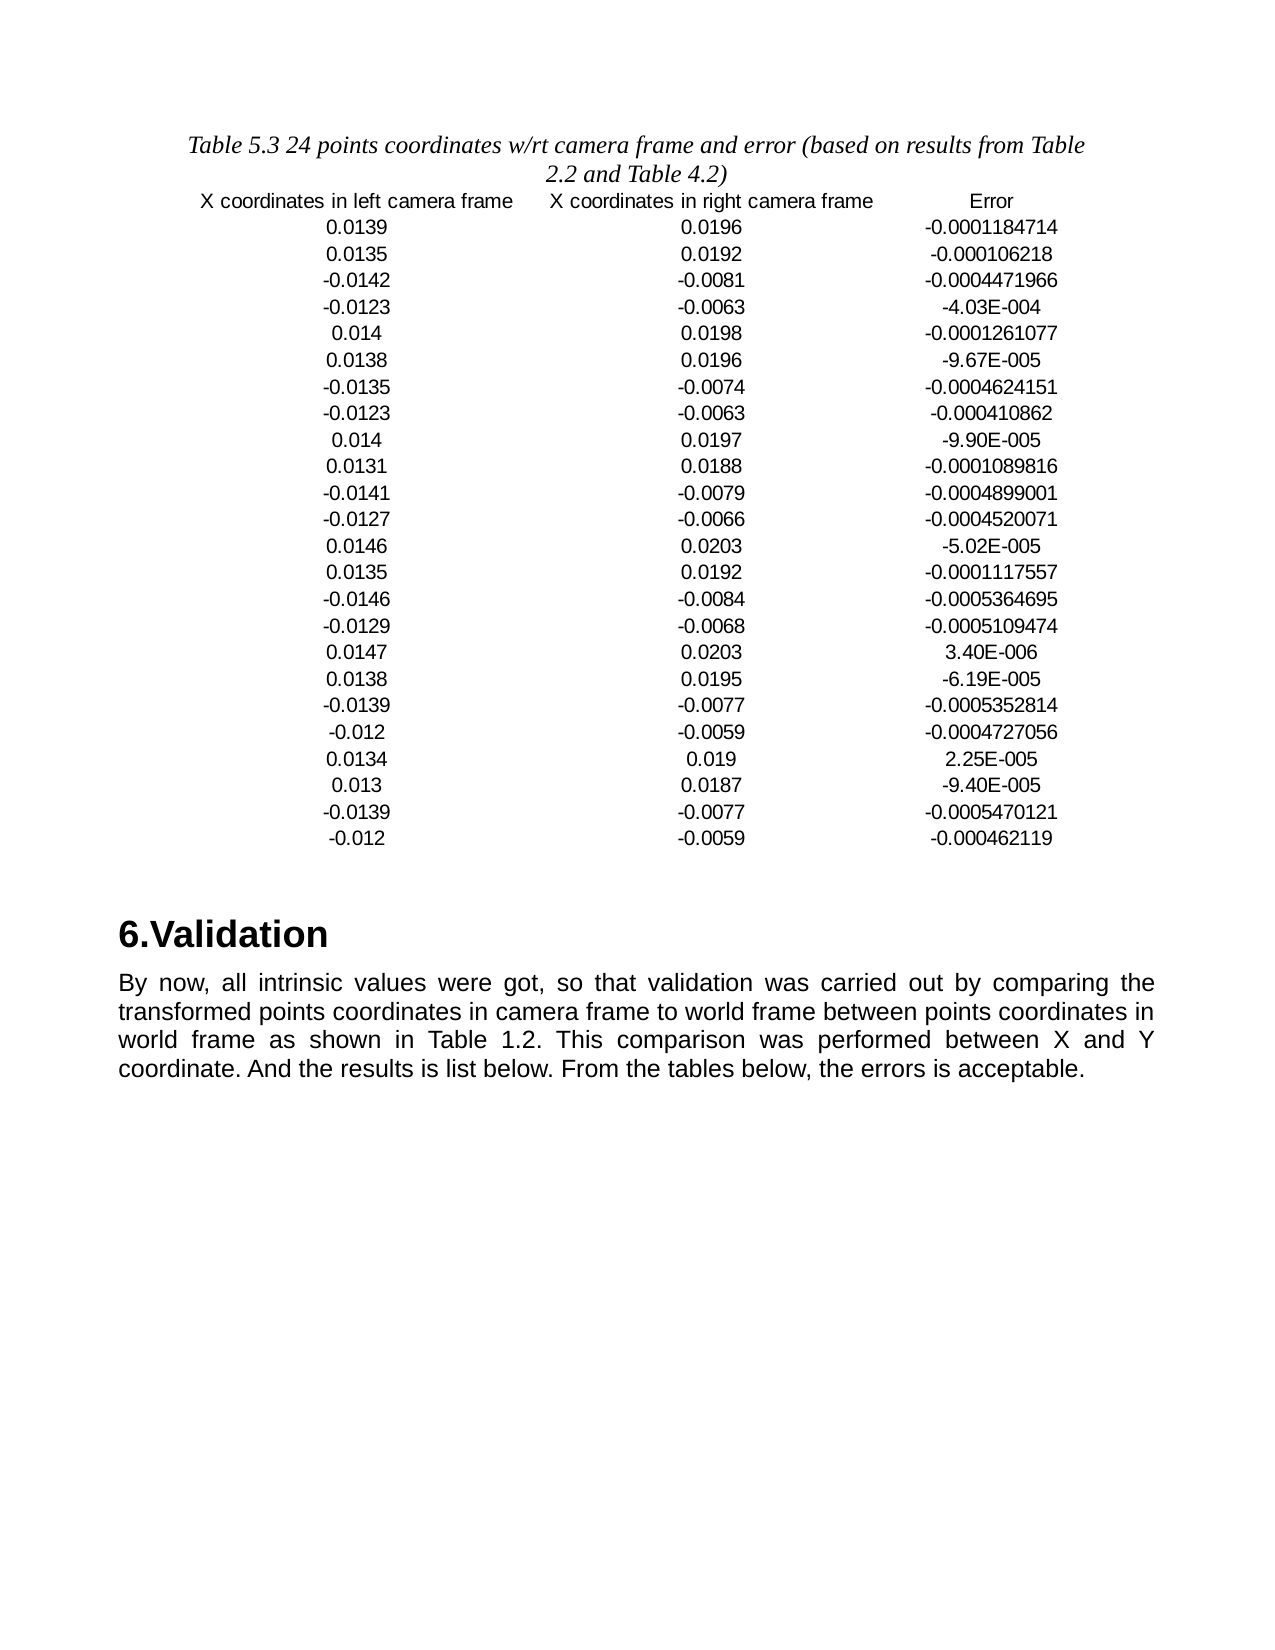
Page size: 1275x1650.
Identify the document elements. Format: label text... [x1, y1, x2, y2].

text Table 5.3 24 points coordinates w/rt camera frame and error (based on results from Table 2.2 and Table 4.2) [182, 131, 1093, 188]
text By now, all intrinsic values were got, so that validation was carried out by comparing the transformed points coordinates in camera frame to world frame between points coordinates in world frame as shown in Table 1.2. This comparison was performed between X and Y coordinate. And the results is list below. From the tables below, the errors is acceptable. [118, 968, 1157, 1083]
subtitle 6.Validation [118, 912, 1157, 955]
